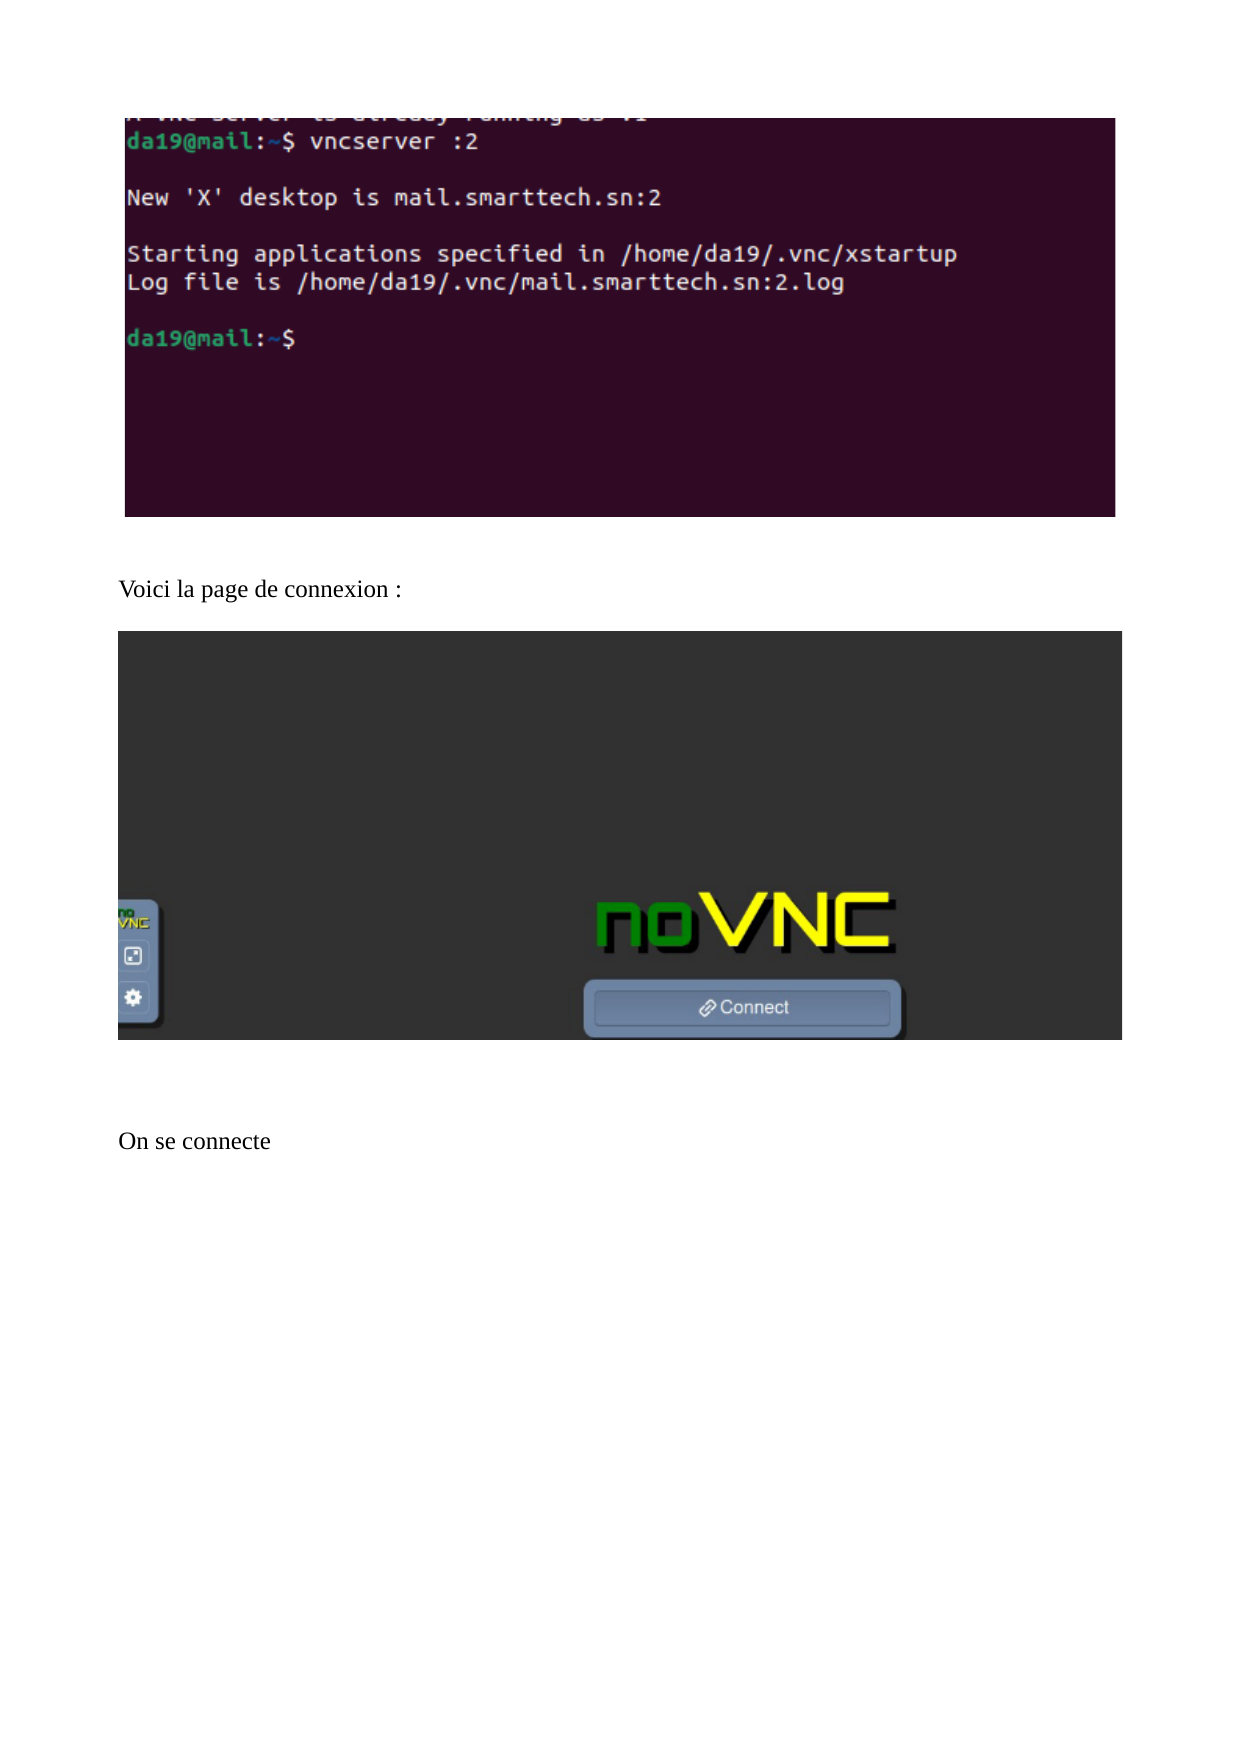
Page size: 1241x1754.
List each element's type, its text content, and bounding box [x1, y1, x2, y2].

text On se connecte [118, 1126, 1122, 1154]
picture [124, 118, 1116, 517]
picture [118, 631, 1123, 1040]
text Voici la page de connexion : [118, 574, 1122, 603]
